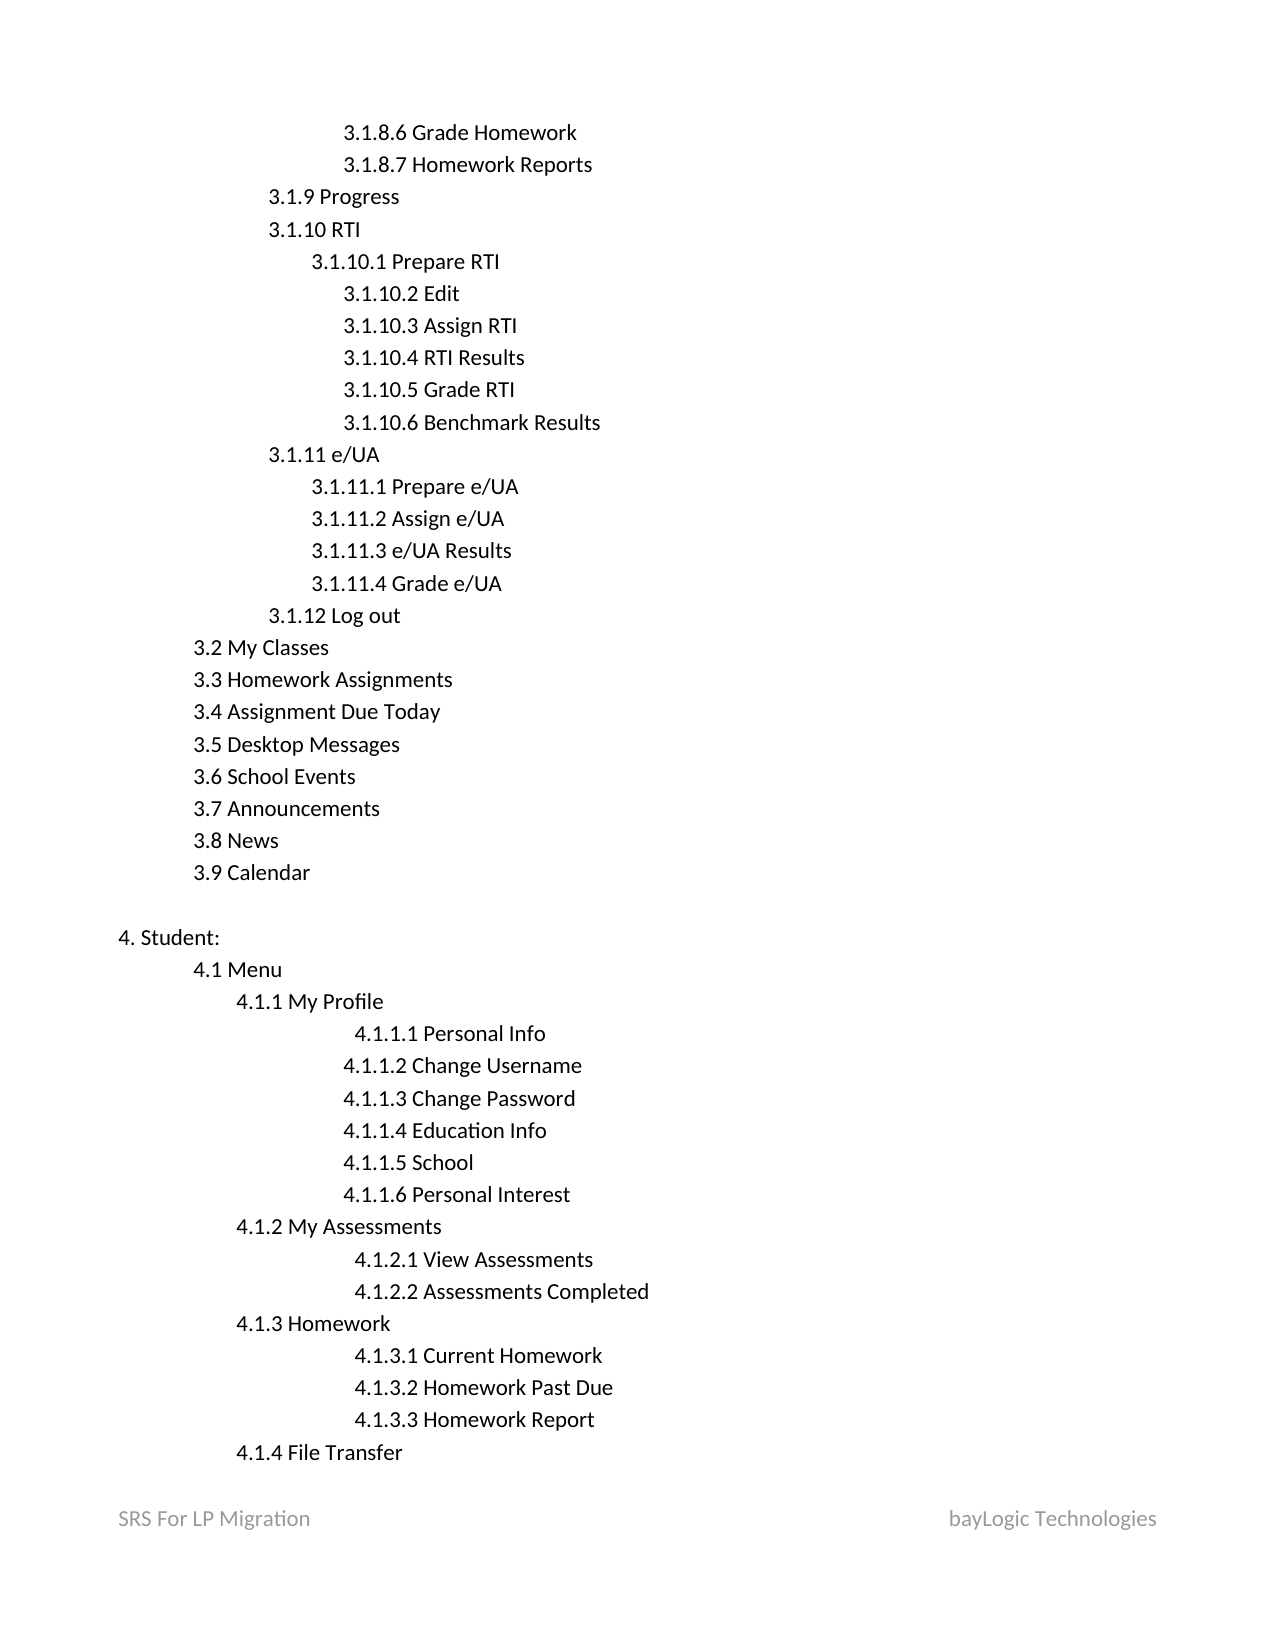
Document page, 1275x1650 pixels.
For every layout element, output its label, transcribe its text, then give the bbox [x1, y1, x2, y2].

text 4.1.1.3 Change Password [268, 1084, 1157, 1112]
text 3.8 News [193, 826, 1157, 854]
text 3.1.8.6 Grade Homework [268, 118, 1157, 146]
text 3.1.11.3 e/UA Results [193, 537, 1157, 564]
text 4.1.1.6 Personal Interest [268, 1180, 1157, 1208]
text 3.4 Assignment Due Today [193, 697, 1157, 726]
text 3.1.11.1 Prepare e/UA [193, 472, 1157, 500]
text 4.1 Menu [118, 955, 1157, 983]
text 3.1.10.6 Benchmark Results [268, 408, 1157, 436]
text 4.1.3 Homework [118, 1309, 1157, 1337]
text 3.1.8.7 Homework Reports [268, 150, 1157, 178]
text 4.1.2.1 View Assessments [118, 1245, 1157, 1273]
text 3.1.10.1 Prepare RTI [193, 247, 1157, 275]
text 4.1.3.2 Homework Past Due [118, 1373, 1157, 1401]
text 3.1.10.2 Edit [268, 279, 1157, 307]
text 3.1.11.2 Assign e/UA [193, 504, 1157, 532]
text 3.1.10 RTI [193, 215, 1157, 243]
text 3.9 Calendar [193, 858, 1157, 886]
text 3.1.11.4 Grade e/UA [193, 569, 1157, 597]
text 3.3 Homework Assignments [193, 665, 1157, 693]
text 4.1.1.2 Change Username [268, 1052, 1157, 1079]
text 4.1.2.2 Assessments Completed [118, 1277, 1157, 1305]
text 3.1.12 Log out [193, 601, 1157, 629]
text 3.2 My Classes [193, 633, 1157, 661]
text 4.1.3.1 Current Homework [118, 1341, 1157, 1369]
text 3.1.10.3 Assign RTI [268, 311, 1157, 339]
text 4.1.1 My Profile [118, 987, 1157, 1015]
text 3.6 School Events [193, 762, 1157, 790]
text 4. Student: [118, 923, 1157, 951]
text 4.1.4 File Transfer [118, 1438, 1157, 1466]
text 4.1.1.1 Personal Info [118, 1019, 1157, 1047]
text 3.5 Desktop Messages [193, 730, 1157, 758]
text 3.1.10.4 RTI Results [268, 343, 1157, 371]
text 3.1.9 Progress [193, 182, 1157, 211]
text 3.1.11 e/UA [193, 440, 1157, 468]
text 4.1.1.5 School [268, 1148, 1157, 1176]
text 4.1.1.4 Education Info [268, 1116, 1157, 1144]
text 4.1.2 My Assessments [118, 1212, 1157, 1241]
text 3.1.10.5 Grade RTI [268, 376, 1157, 404]
text 4.1.3.3 Homework Report [118, 1406, 1157, 1434]
text 3.7 Announcements [193, 794, 1157, 822]
